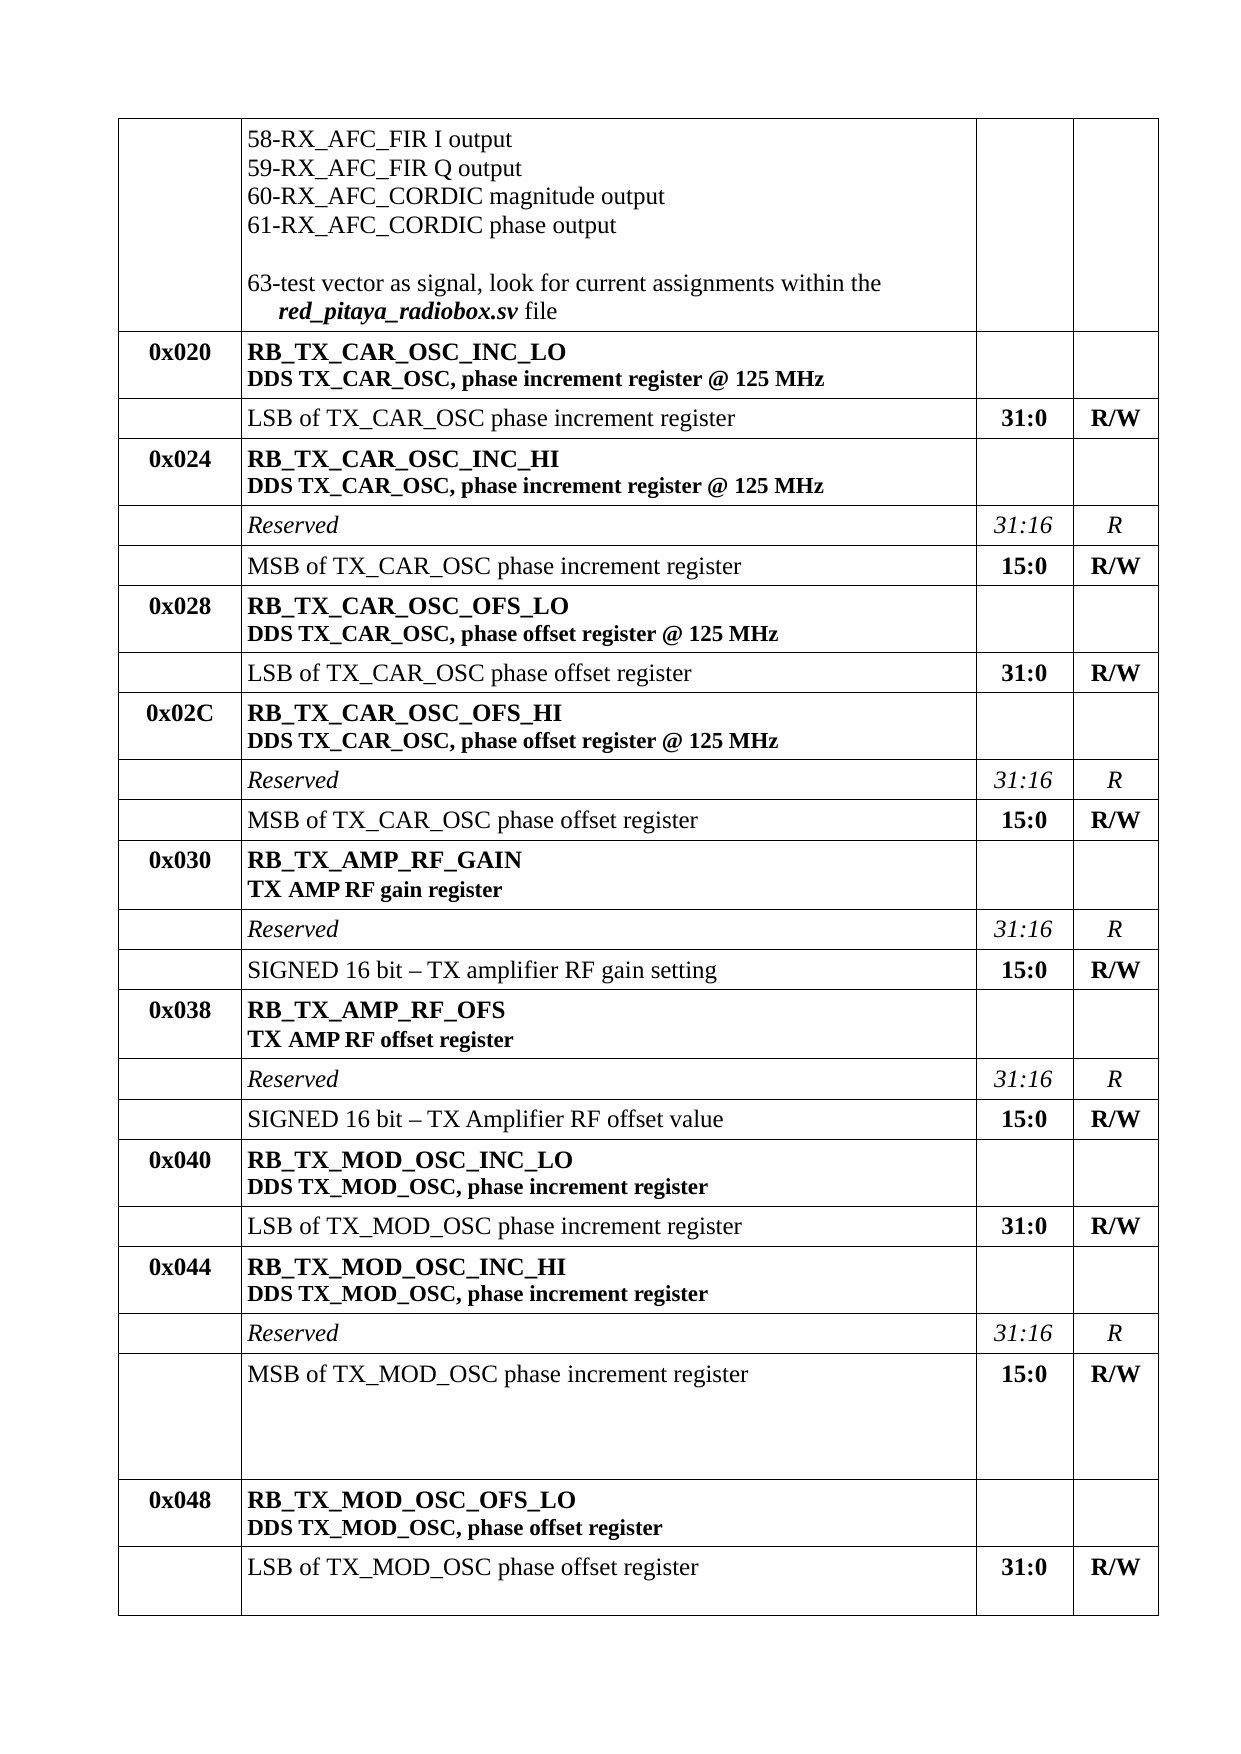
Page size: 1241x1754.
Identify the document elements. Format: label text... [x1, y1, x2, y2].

table_cell [1074, 586, 1158, 652]
table_cell R/W [1074, 800, 1158, 839]
table_cell MSB of TX_MOD_OSC phase increment register [242, 1354, 976, 1479]
table_cell 0x030 [119, 841, 241, 908]
table_cell 15:0 [977, 1354, 1073, 1479]
table_cell Reserved [242, 506, 976, 545]
table_cell [977, 332, 1073, 398]
table_cell LSB of TX_CAR_OSC phase offset register [242, 653, 976, 692]
table_cell [119, 653, 241, 692]
table_cell [119, 950, 241, 989]
table_cell RB_TX_CAR_OSC_OFS_LO DDS TX_CAR_OSC, phase offset register @ 125 MHz [242, 586, 976, 652]
table_cell [977, 841, 1073, 908]
table_cell [119, 1207, 241, 1246]
table_cell [1074, 990, 1158, 1058]
table_cell RB_TX_MOD_OSC_INC_HI DDS TX_MOD_OSC, phase increment register [242, 1247, 976, 1312]
table_cell [119, 760, 241, 799]
table_cell [119, 910, 241, 949]
table_cell 0x024 [119, 439, 241, 504]
table_cell [119, 506, 241, 545]
table_cell R/W [1074, 399, 1158, 438]
table_cell [977, 1140, 1073, 1206]
table_cell RB_TX_CAR_OSC_INC_LO DDS TX_CAR_OSC, phase increment register @ 125 MHz [242, 332, 976, 398]
table_cell 31:16 [977, 760, 1073, 799]
table_cell 31:0 [977, 399, 1073, 438]
table_cell MSB of TX_CAR_OSC phase offset register [242, 800, 976, 839]
table_cell 31:16 [977, 910, 1073, 949]
table_cell LSB of TX_CAR_OSC phase increment register [242, 399, 976, 438]
table_cell [977, 1247, 1073, 1312]
table_cell R/W [1074, 1207, 1158, 1246]
table_cell [977, 990, 1073, 1058]
table_cell RB_TX_AMP_RF_GAIN TX AMP RF gain register [242, 841, 976, 908]
table_cell R [1074, 760, 1158, 799]
table_cell SIGNED 16 bit – TX amplifier RF gain setting [242, 950, 976, 989]
table_cell [119, 1100, 241, 1139]
table_cell [119, 800, 241, 839]
table_cell RB_TX_AMP_RF_OFS TX AMP RF offset register [242, 990, 976, 1058]
table_cell 31:0 [977, 1547, 1073, 1615]
table_cell R [1074, 506, 1158, 545]
table_cell RB_TX_CAR_OSC_OFS_HI DDS TX_CAR_OSC, phase offset register @ 125 MHz [242, 693, 976, 759]
table_cell [1074, 119, 1158, 331]
table_cell [119, 1547, 241, 1615]
table_cell [1074, 1247, 1158, 1312]
table_cell LSB of TX_MOD_OSC phase increment register [242, 1207, 976, 1246]
table_cell 58-RX_AFC_FIR I output 59-RX_AFC_FIR Q output 60-RX_AFC_CORDIC magnitude output 61-RX_AFC_CORDIC phase output 63-test vector as signal, look for current assignments within the red_pitaya_radiobox.sv file [242, 119, 976, 331]
table_cell 31:16 [977, 1314, 1073, 1353]
table_cell RB_TX_MOD_OSC_OFS_LO DDS TX_MOD_OSC, phase offset register [242, 1480, 976, 1546]
table_cell R [1074, 1059, 1158, 1098]
table_cell 15:0 [977, 1100, 1073, 1139]
table_cell [1074, 439, 1158, 504]
table_cell [977, 586, 1073, 652]
table_cell [119, 546, 241, 585]
table_cell Reserved [242, 1314, 976, 1353]
table_cell R [1074, 1314, 1158, 1353]
table_cell R/W [1074, 1354, 1158, 1479]
table_cell [1074, 841, 1158, 908]
table_cell RB_TX_CAR_OSC_INC_HI DDS TX_CAR_OSC, phase increment register @ 125 MHz [242, 439, 976, 504]
table_cell MSB of TX_CAR_OSC phase increment register [242, 546, 976, 585]
table_cell Reserved [242, 910, 976, 949]
table_cell Reserved [242, 760, 976, 799]
table_cell R/W [1074, 950, 1158, 989]
table_cell 0x044 [119, 1247, 241, 1312]
table_cell 0x040 [119, 1140, 241, 1206]
table_cell [1074, 693, 1158, 759]
table_cell 0x02C [119, 693, 241, 759]
table_cell 15:0 [977, 950, 1073, 989]
table_cell [1074, 332, 1158, 398]
table_cell [119, 1314, 241, 1353]
table_cell R [1074, 910, 1158, 949]
table_cell 31:16 [977, 1059, 1073, 1098]
table_cell 31:0 [977, 1207, 1073, 1246]
table_cell [119, 399, 241, 438]
table_cell SIGNED 16 bit – TX Amplifier RF offset value [242, 1100, 976, 1139]
table_cell 31:16 [977, 506, 1073, 545]
table_cell [119, 119, 241, 331]
table_cell [119, 1354, 241, 1479]
table_cell [977, 693, 1073, 759]
table_cell [977, 439, 1073, 504]
table_cell RB_TX_MOD_OSC_INC_LO DDS TX_MOD_OSC, phase increment register [242, 1140, 976, 1206]
table_cell [977, 119, 1073, 331]
table_cell LSB of TX_MOD_OSC phase offset register [242, 1547, 976, 1615]
table_cell 0x020 [119, 332, 241, 398]
table_cell [1074, 1480, 1158, 1546]
table_cell 0x028 [119, 586, 241, 652]
table_cell 15:0 [977, 800, 1073, 839]
table_cell R/W [1074, 546, 1158, 585]
table_cell [977, 1480, 1073, 1546]
table_cell Reserved [242, 1059, 976, 1098]
table_cell 0x048 [119, 1480, 241, 1546]
table_cell [1074, 1140, 1158, 1206]
table_cell R/W [1074, 1547, 1158, 1615]
table_cell 15:0 [977, 546, 1073, 585]
table_cell 0x038 [119, 990, 241, 1058]
table_cell [119, 1059, 241, 1098]
table_cell R/W [1074, 653, 1158, 692]
table_cell 31:0 [977, 653, 1073, 692]
table_cell R/W [1074, 1100, 1158, 1139]
